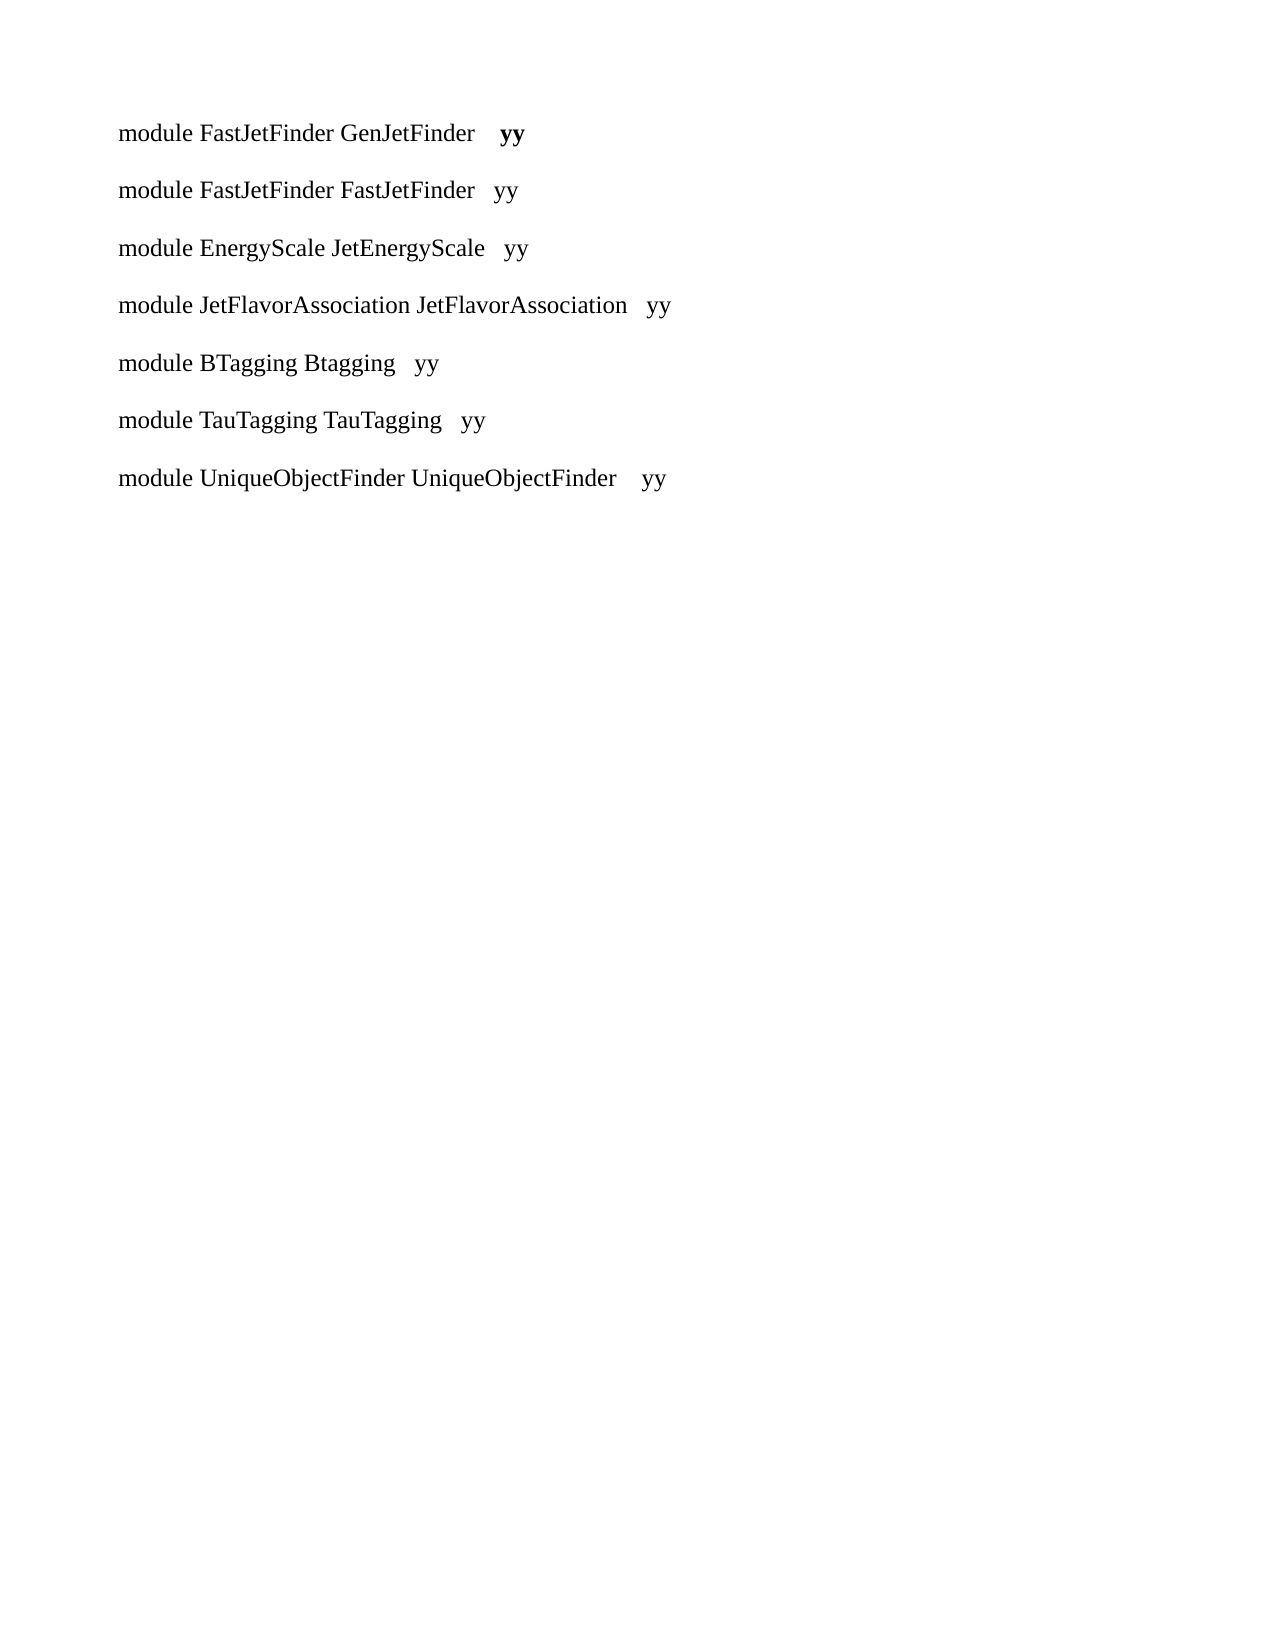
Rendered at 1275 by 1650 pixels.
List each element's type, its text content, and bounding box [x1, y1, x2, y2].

text module EnergyScale JetEnergyScale yy [118, 233, 1157, 262]
text module BTagging Btagging yy [118, 348, 1157, 377]
text module UniqueObjectFinder UniqueObjectFinder yy [118, 463, 1157, 492]
text module JetFlavorAssociation JetFlavorAssociation yy [118, 291, 1157, 319]
text module TauTagging TauTagging yy [118, 406, 1157, 434]
text module FastJetFinder FastJetFinder yy [118, 176, 1157, 204]
text module FastJetFinder GenJetFinder yy [118, 118, 1157, 147]
